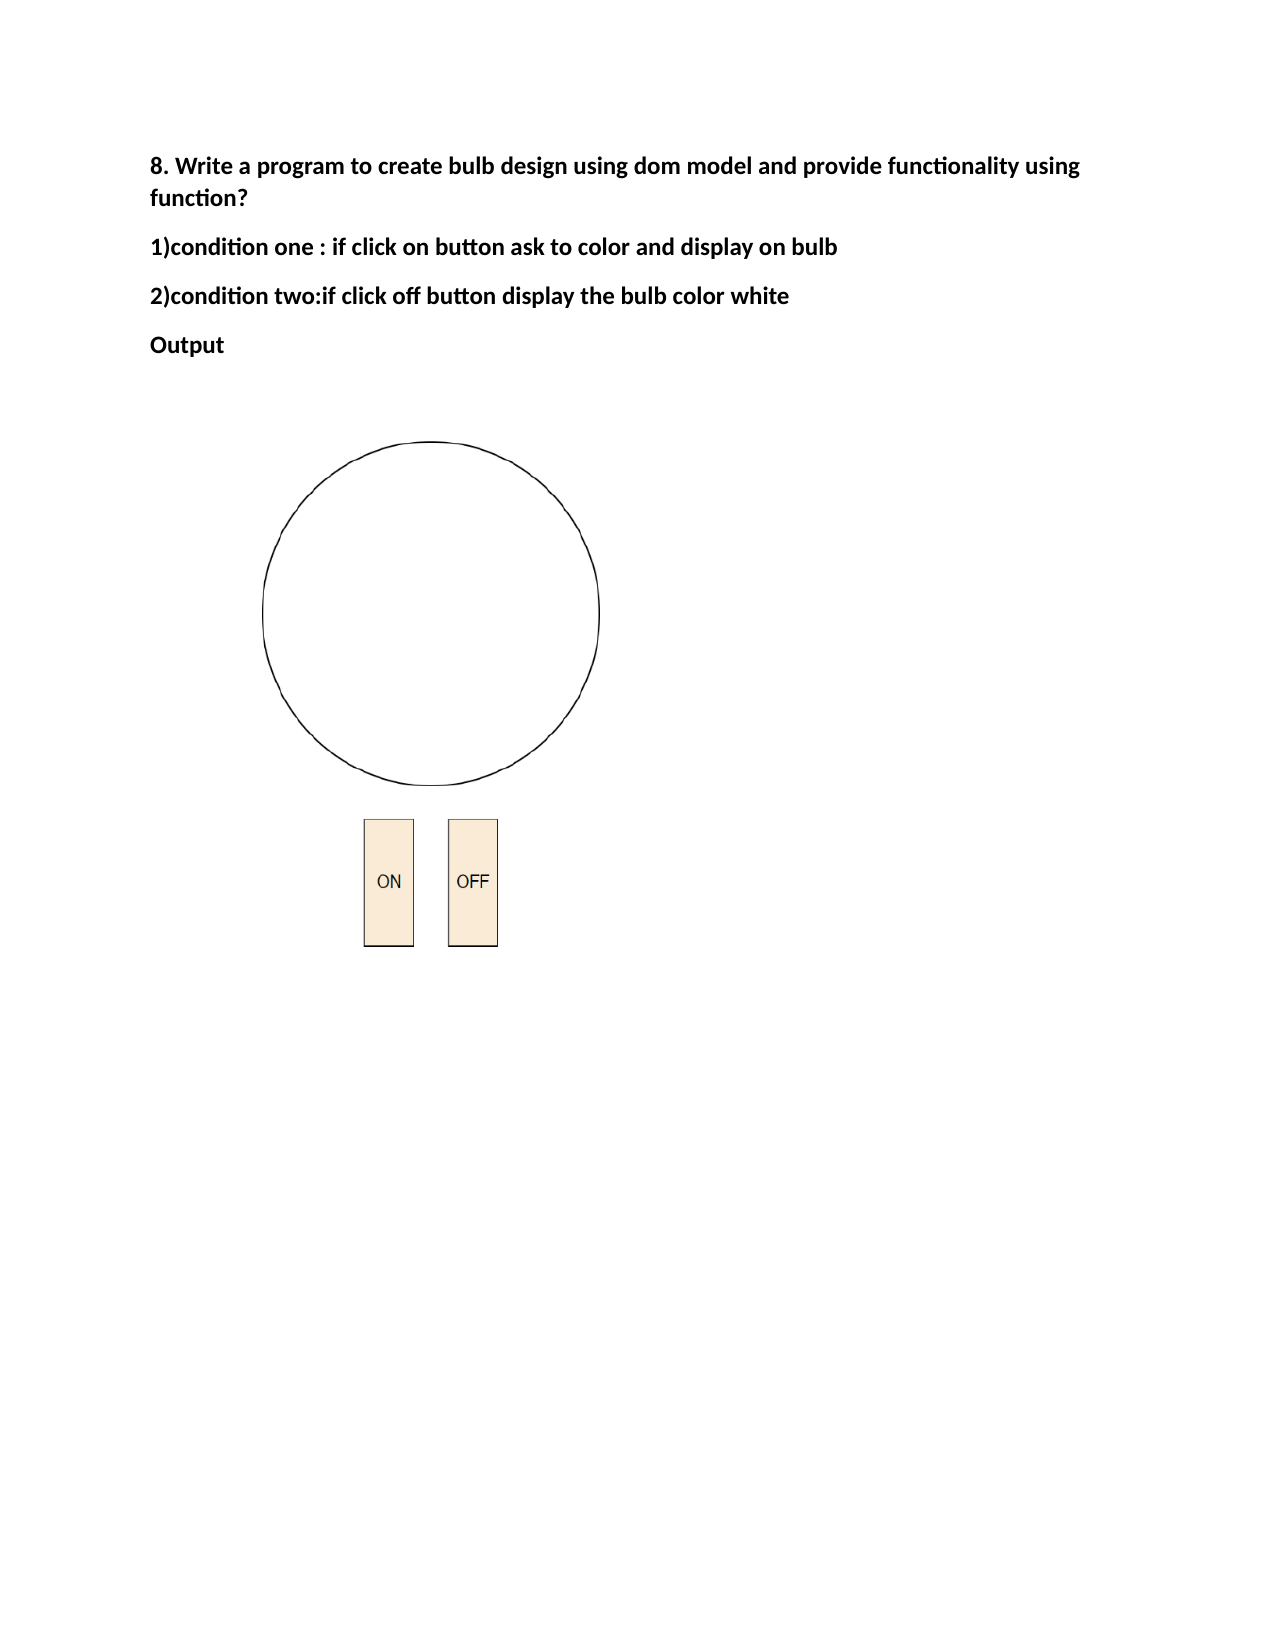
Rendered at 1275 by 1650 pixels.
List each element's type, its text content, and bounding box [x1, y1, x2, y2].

text 8. Write a program to create bulb design using dom model and provide functionality using function? [150, 150, 1125, 213]
text 2)condition two:if click off button display the bulb color white [150, 280, 1125, 311]
text Output [150, 329, 1125, 360]
text 1)condition one : if click on button ask to color and display on bulb [150, 231, 1125, 262]
